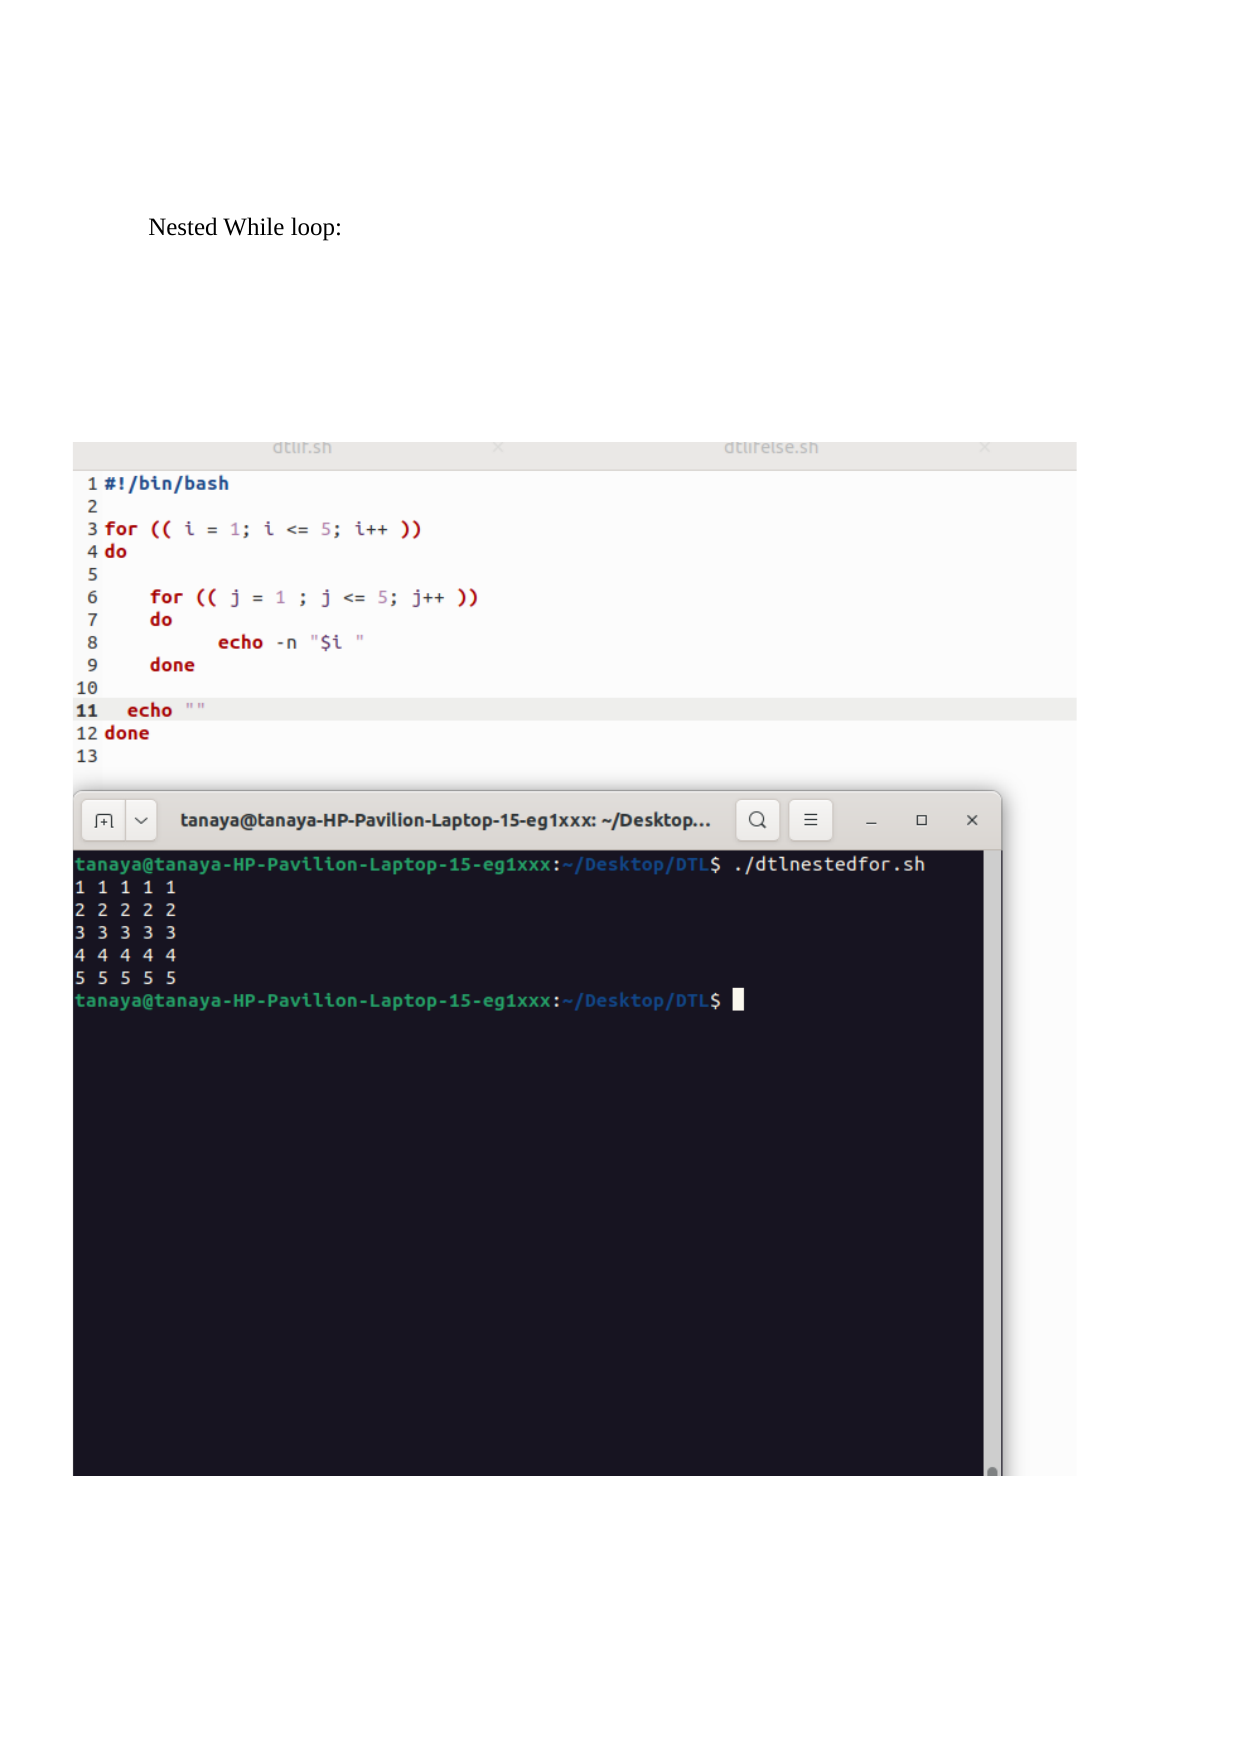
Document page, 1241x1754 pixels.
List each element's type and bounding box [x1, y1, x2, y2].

picture [72, 442, 1077, 1476]
